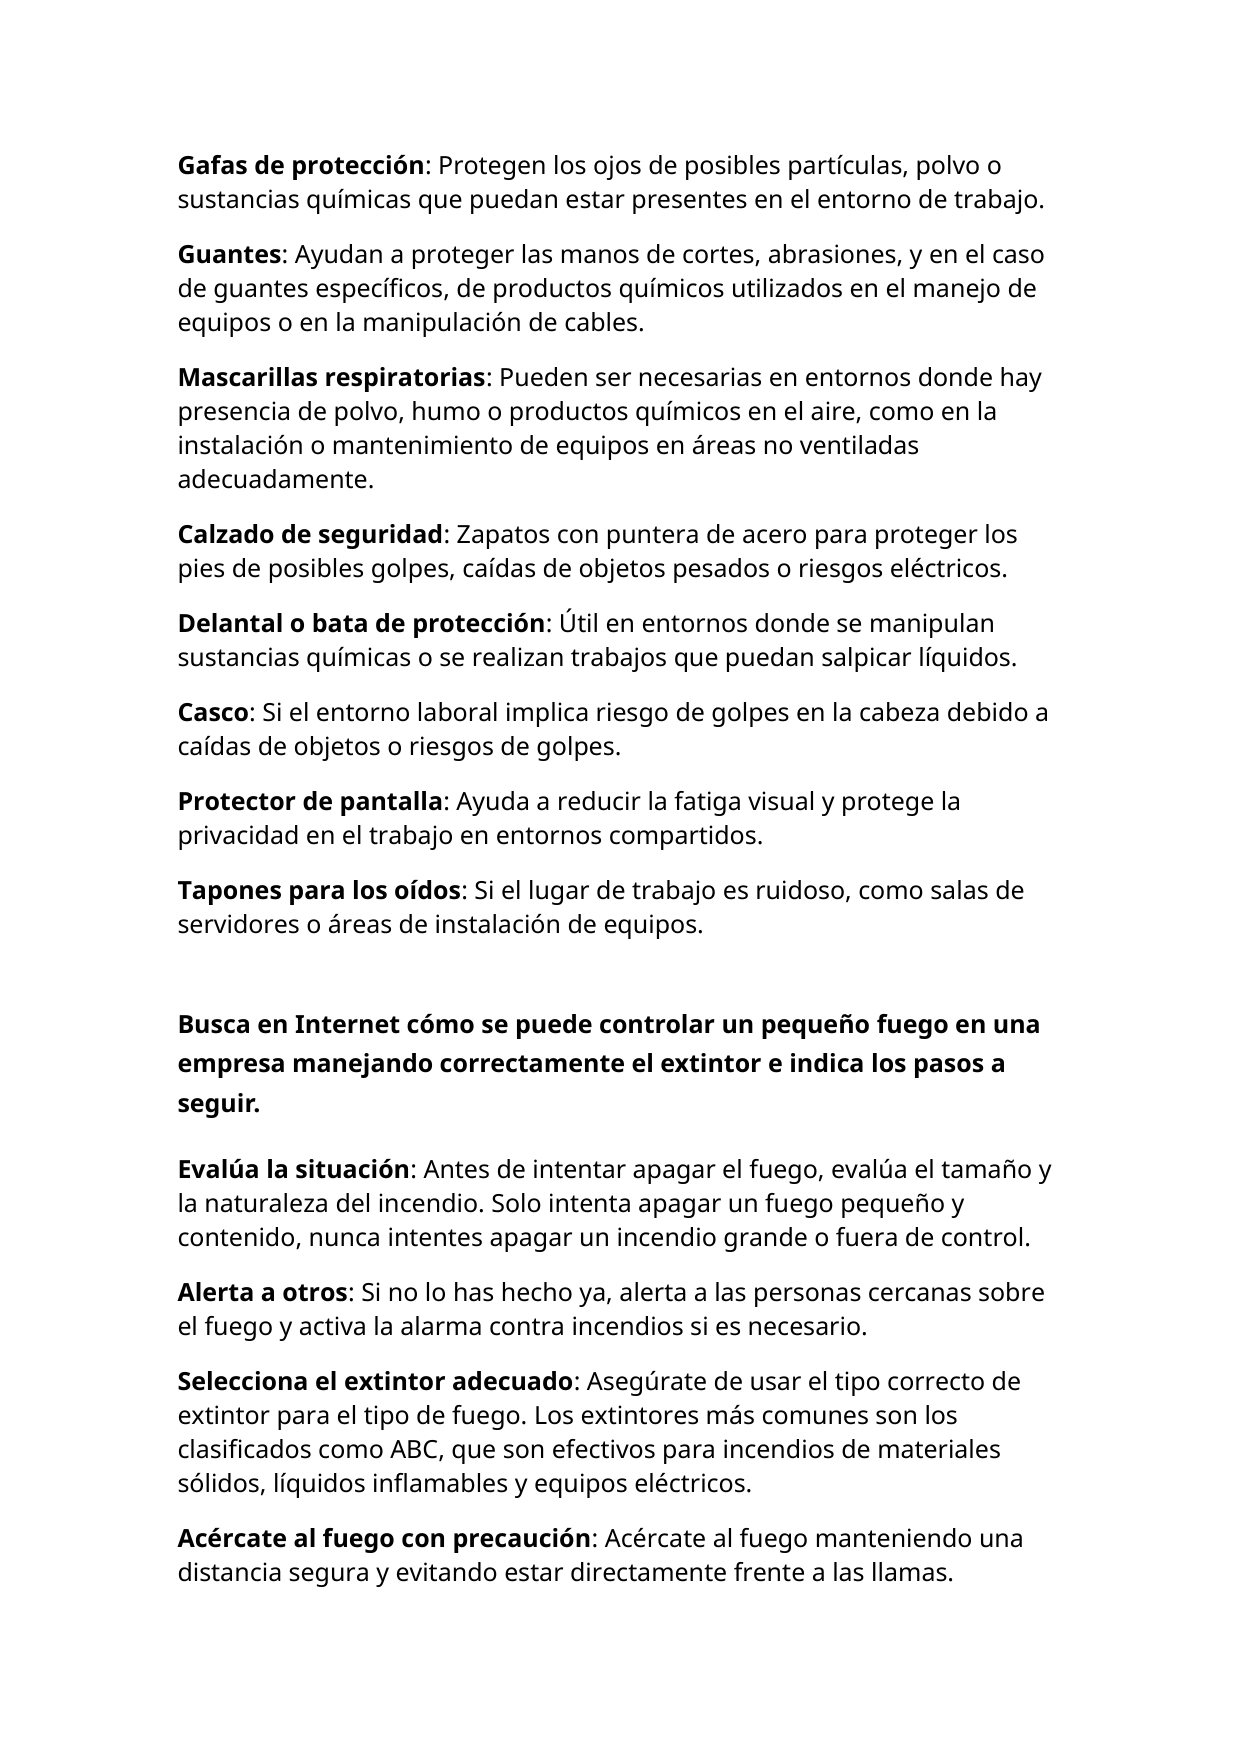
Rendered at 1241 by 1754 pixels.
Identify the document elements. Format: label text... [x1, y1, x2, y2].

text Busca en Internet cómo se puede controlar un pequeño fuego en una empresa manejando correctamente el extintor e indica los pasos a seguir. [177, 1007, 1063, 1119]
text Calzado de seguridad: Zapatos con puntera de acero para proteger los pies de posibles golpes, caídas de objetos pesados o riesgos eléctricos. [177, 517, 1063, 585]
text Tapones para los oídos: Si el lugar de trabajo es ruidoso, como salas de servidores o áreas de instalación de equipos. [177, 872, 1063, 941]
text Acércate al fuego con precaución: Acércate al fuego manteniendo una distancia segura y evitando estar directamente frente a las llamas. [177, 1521, 1063, 1589]
text Selecciona el extintor adecuado: Asegúrate de usar el tipo correcto de extintor para el tipo de fuego. Los extintores más comunes son los clasificados como ABC, que son efectivos para incendios de materiales sólidos, líquidos inflamables y equipos eléctricos. [177, 1363, 1063, 1500]
text Mascarillas respiratorias: Pueden ser necesarias en entornos donde hay presencia de polvo, humo o productos químicos en el aire, como en la instalación o mantenimiento de equipos en áreas no ventiladas adecuadamente. [177, 359, 1063, 496]
text Protector de pantalla: Ayuda a reducir la fatiga visual y protege la privacidad en el trabajo en entornos compartidos. [177, 783, 1063, 852]
text Casco: Si el entorno laboral implica riesgo de golpes en la cabeza debido a caídas de objetos o riesgos de golpes. [177, 694, 1063, 763]
text Alerta a otros: Si no lo has hecho ya, alerta a las personas cercanas sobre el fuego y activa la alarma contra incendios si es necesario. [177, 1274, 1063, 1343]
text Gafas de protección: Protegen los ojos de posibles partículas, polvo o sustancias químicas que puedan estar presentes en el entorno de trabajo. [177, 148, 1063, 216]
text Evalúa la situación: Antes de intentar apagar el fuego, evalúa el tamaño y la naturaleza del incendio. Solo intenta apagar un fuego pequeño y contenido, nunca intentes apagar un incendio grande o fuera de control. [177, 1151, 1063, 1254]
text Guantes: Ayudan a proteger las manos de cortes, abrasiones, y en el caso de guantes específicos, de productos químicos utilizados en el manejo de equipos o en la manipulación de cables. [177, 237, 1063, 339]
text Delantal o bata de protección: Útil en entornos donde se manipulan sustancias químicas o se realizan trabajos que puedan salpicar líquidos. [177, 606, 1063, 674]
